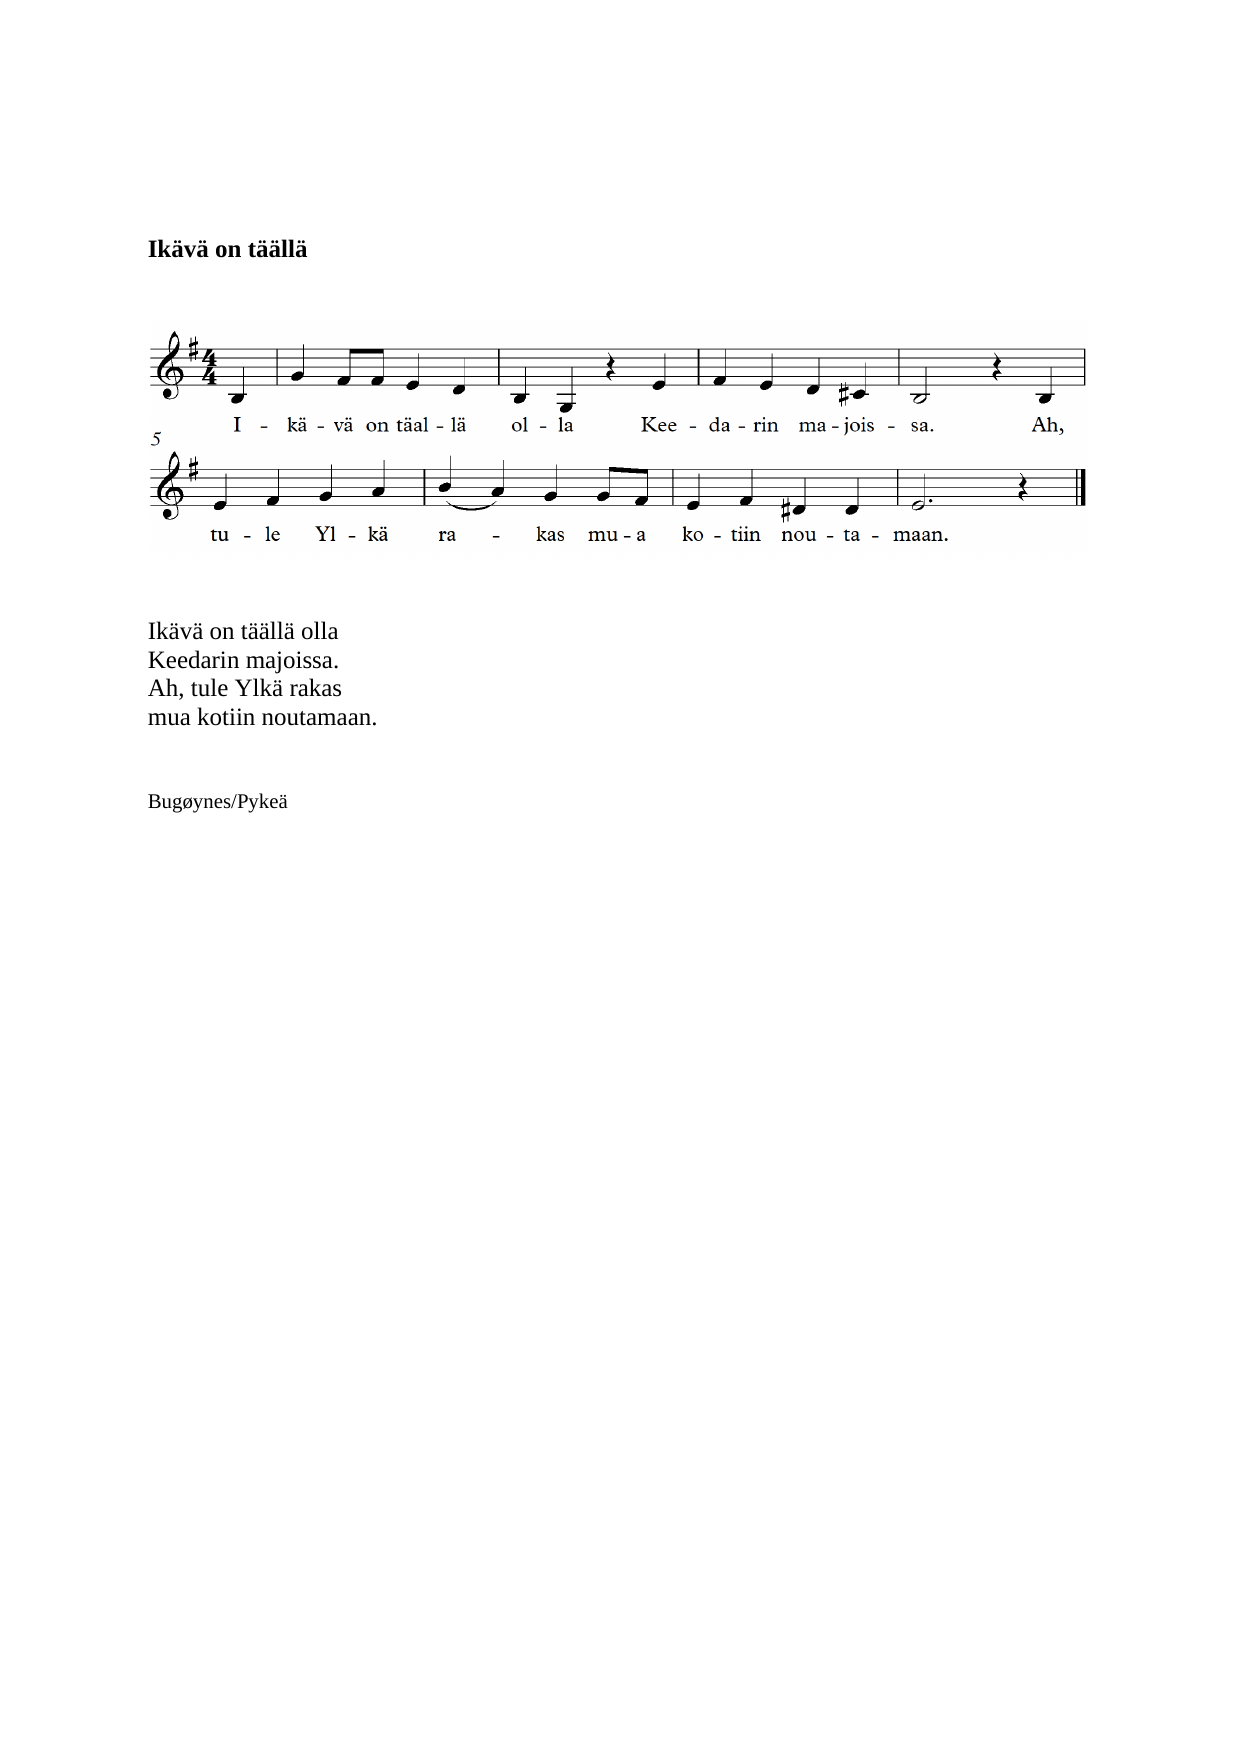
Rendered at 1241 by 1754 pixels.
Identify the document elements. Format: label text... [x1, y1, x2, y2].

text Keedarin majoissa. [148, 645, 1093, 673]
subtitle Bugøynes/Pykeä [148, 788, 1093, 813]
subtitle Ikävä on täällä [148, 234, 1093, 263]
text Ah, tule Ylkä rakas [148, 673, 1093, 702]
subtitle Ikävä on täällä olla [148, 616, 1093, 645]
text mua kotiin noutamaan. [148, 702, 1093, 731]
picture [147, 320, 1093, 559]
